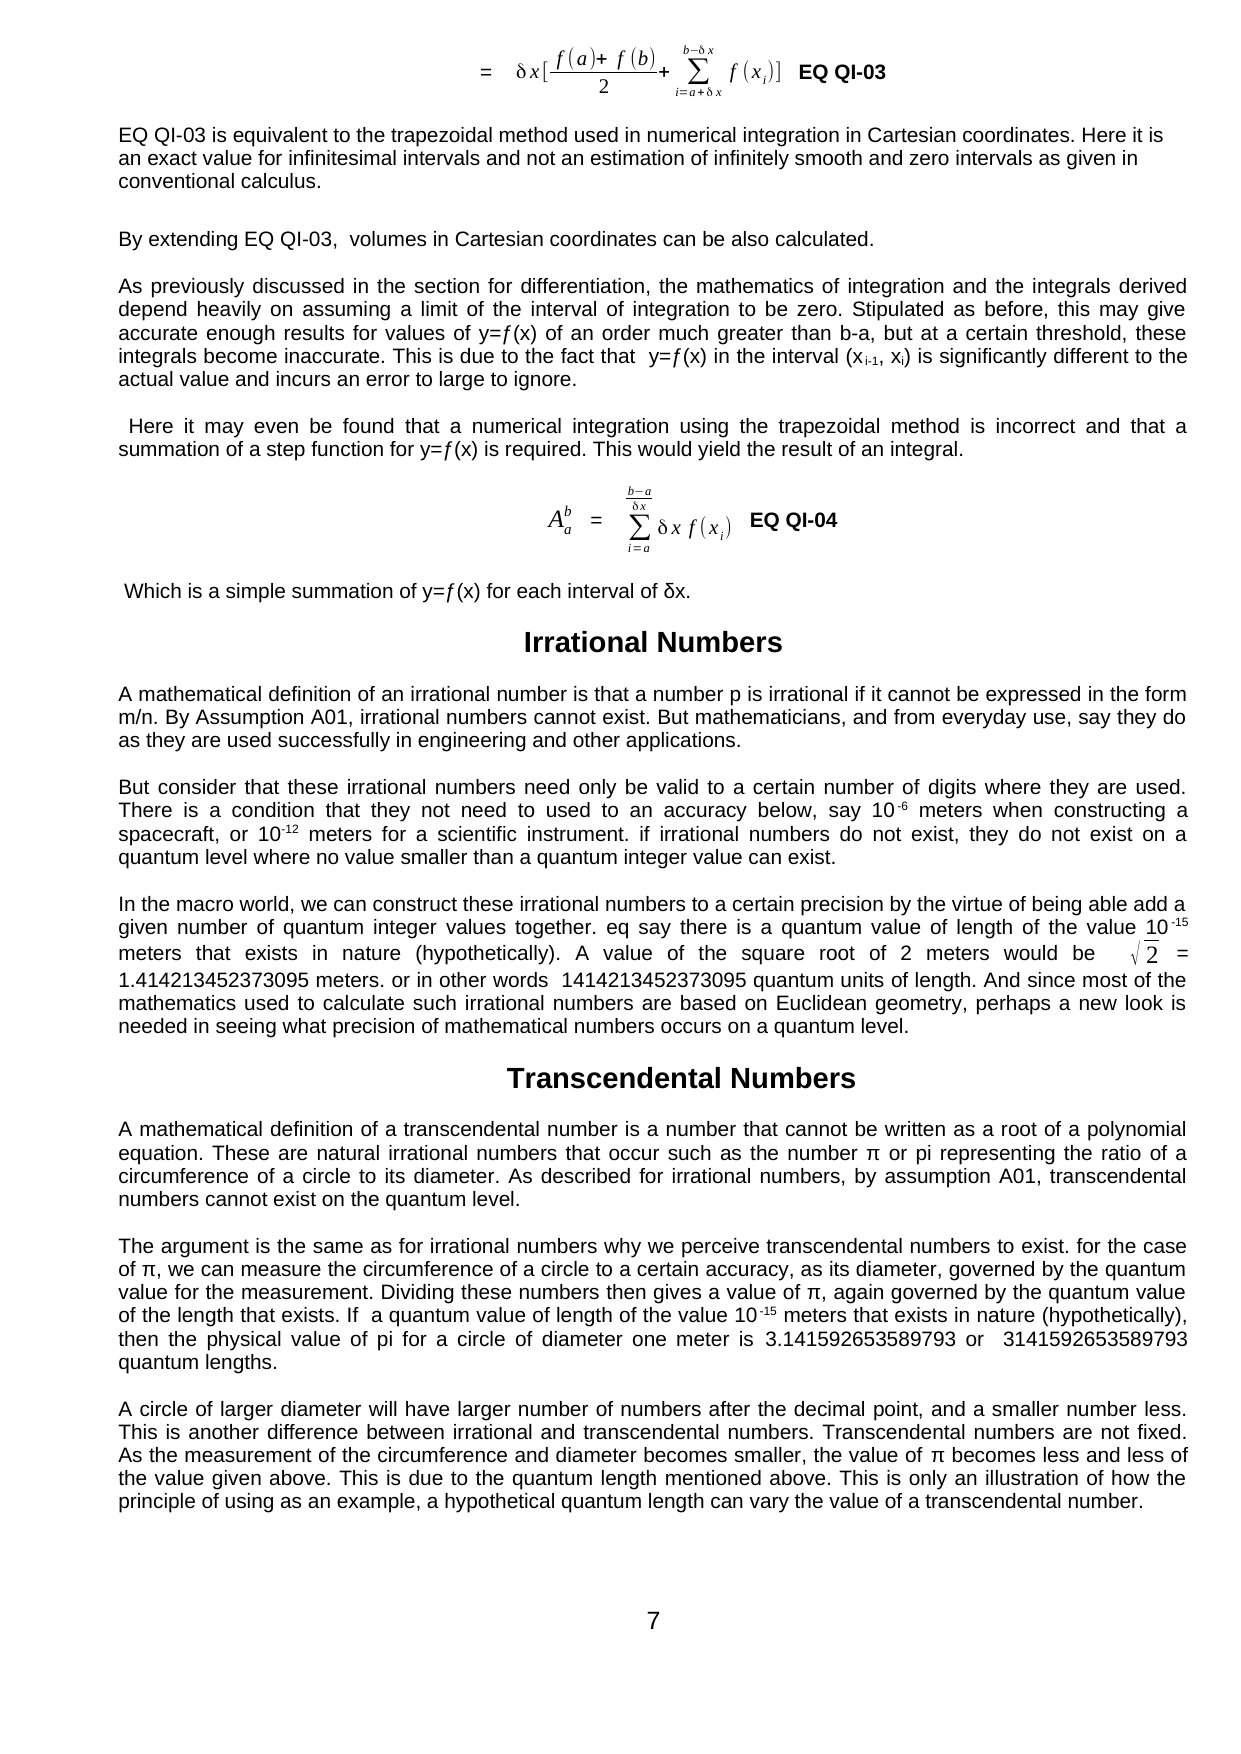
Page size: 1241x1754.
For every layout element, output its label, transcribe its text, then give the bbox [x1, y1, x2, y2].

text The argument is the same as for irrational numbers why we perceive transcendental numbers to exist. for the case of π, we can measure the circumference of a circle to a certain accuracy, as its diameter, governed by the quantum value for the measurement. Dividing these numbers then gives a value of π, again governed by the quantum value of the length that exists. If a quantum value of length of the value 10-15 meters that exists in nature (hypothetically), then the physical value of pi for a circle of diameter one meter is 3.141592653589793 or 3141592653589793 quantum lengths. [118, 1234, 1188, 1374]
text EQ QI-03 is equivalent to the trapezoidal method used in numerical integration in Cartesian coordinates. Here it is an exact value for infinitesimal intervals and not an estimation of infinitely smooth and zero intervals as given in conventional calculus. [118, 123, 1188, 193]
text Transcendental Numbers [174, 1062, 1188, 1094]
text Irrational Numbers [118, 626, 1188, 659]
text A mathematical definition of a transcendental number is a number that cannot be written as a root of a polynomial equation. These are natural irrational numbers that occur such as the number π or pi representing the ratio of a circumference of a circle to its diameter. As described for irrational numbers, by assumption A01, transcendental numbers cannot exist on the quantum level. [118, 1118, 1188, 1211]
text By extending EQ QI-03, volumes in Cartesian coordinates can be also calculated. [118, 228, 1188, 251]
text Here it may even be found that a numerical integration using the trapezoidal method is incorrect and that a summation of a step function for y=ƒ(x) is required. This would yield the result of an integral. [118, 414, 1188, 461]
text = EQ QI-03 [178, 44, 1188, 100]
text In the macro world, we can construct these irrational numbers to a certain precision by the virtue of being able add a given number of quantum integer values together. eq say there is a quantum value of length of the value 10-15 meters that exists in nature (hypothetically). A value of the square root of 2 meters would be = 1.414213452373095 meters. or in other words 1414213452373095 quantum units of length. And since most of the mathematics used to calculate such irrational numbers are based on Euclidean geometry, perhaps a new look is needed in seeing what precision of mathematical numbers occurs on a quantum level. [118, 892, 1188, 1038]
text Which is a simple summation of y=ƒ(x) for each interval of δx. [118, 579, 1188, 603]
text = EQ QI-04 [178, 484, 1188, 556]
text A mathematical definition of an irrational number is that a number p is irrational if it cannot be expressed in the form m/n. By Assumption A01, irrational numbers cannot exist. But mathematicians, and from everyday use, say they do as they are used successfully in engineering and other applications. [118, 682, 1188, 752]
text As previously discussed in the section for differentiation, the mathematics of integration and the integrals derived depend heavily on assuming a limit of the interval of integration to be zero. Stipulated as before, this may give accurate enough results for values of y=ƒ(x) of an order much greater than b-a, but at a certain threshold, these integrals become inaccurate. This is due to the fact that y=ƒ(x) in the interval (xi-1, xi) is significantly different to the actual value and incurs an error to large to ignore. [118, 274, 1188, 391]
text A circle of larger diameter will have larger number of numbers after the decimal point, and a smaller number less. This is another difference between irrational and transcendental numbers. Transcendental numbers are not fixed. As the measurement of the circumference and diameter becomes smaller, the value of π becomes less and less of the value given above. This is due to the quantum length mentioned above. This is only an illustration of how the principle of using as an example, a hypothetical quantum length can vary the value of a transcendental number. [118, 1397, 1188, 1513]
text But consider that these irrational numbers need only be valid to a certain number of digits where they are used. There is a condition that they not need to used to an accuracy below, say 10-6 meters when constructing a spacecraft, or 10-12 meters for a scientific instrument. if irrational numbers do not exist, they do not exist on a quantum level where no value smaller than a quantum integer value can exist. [118, 776, 1188, 869]
